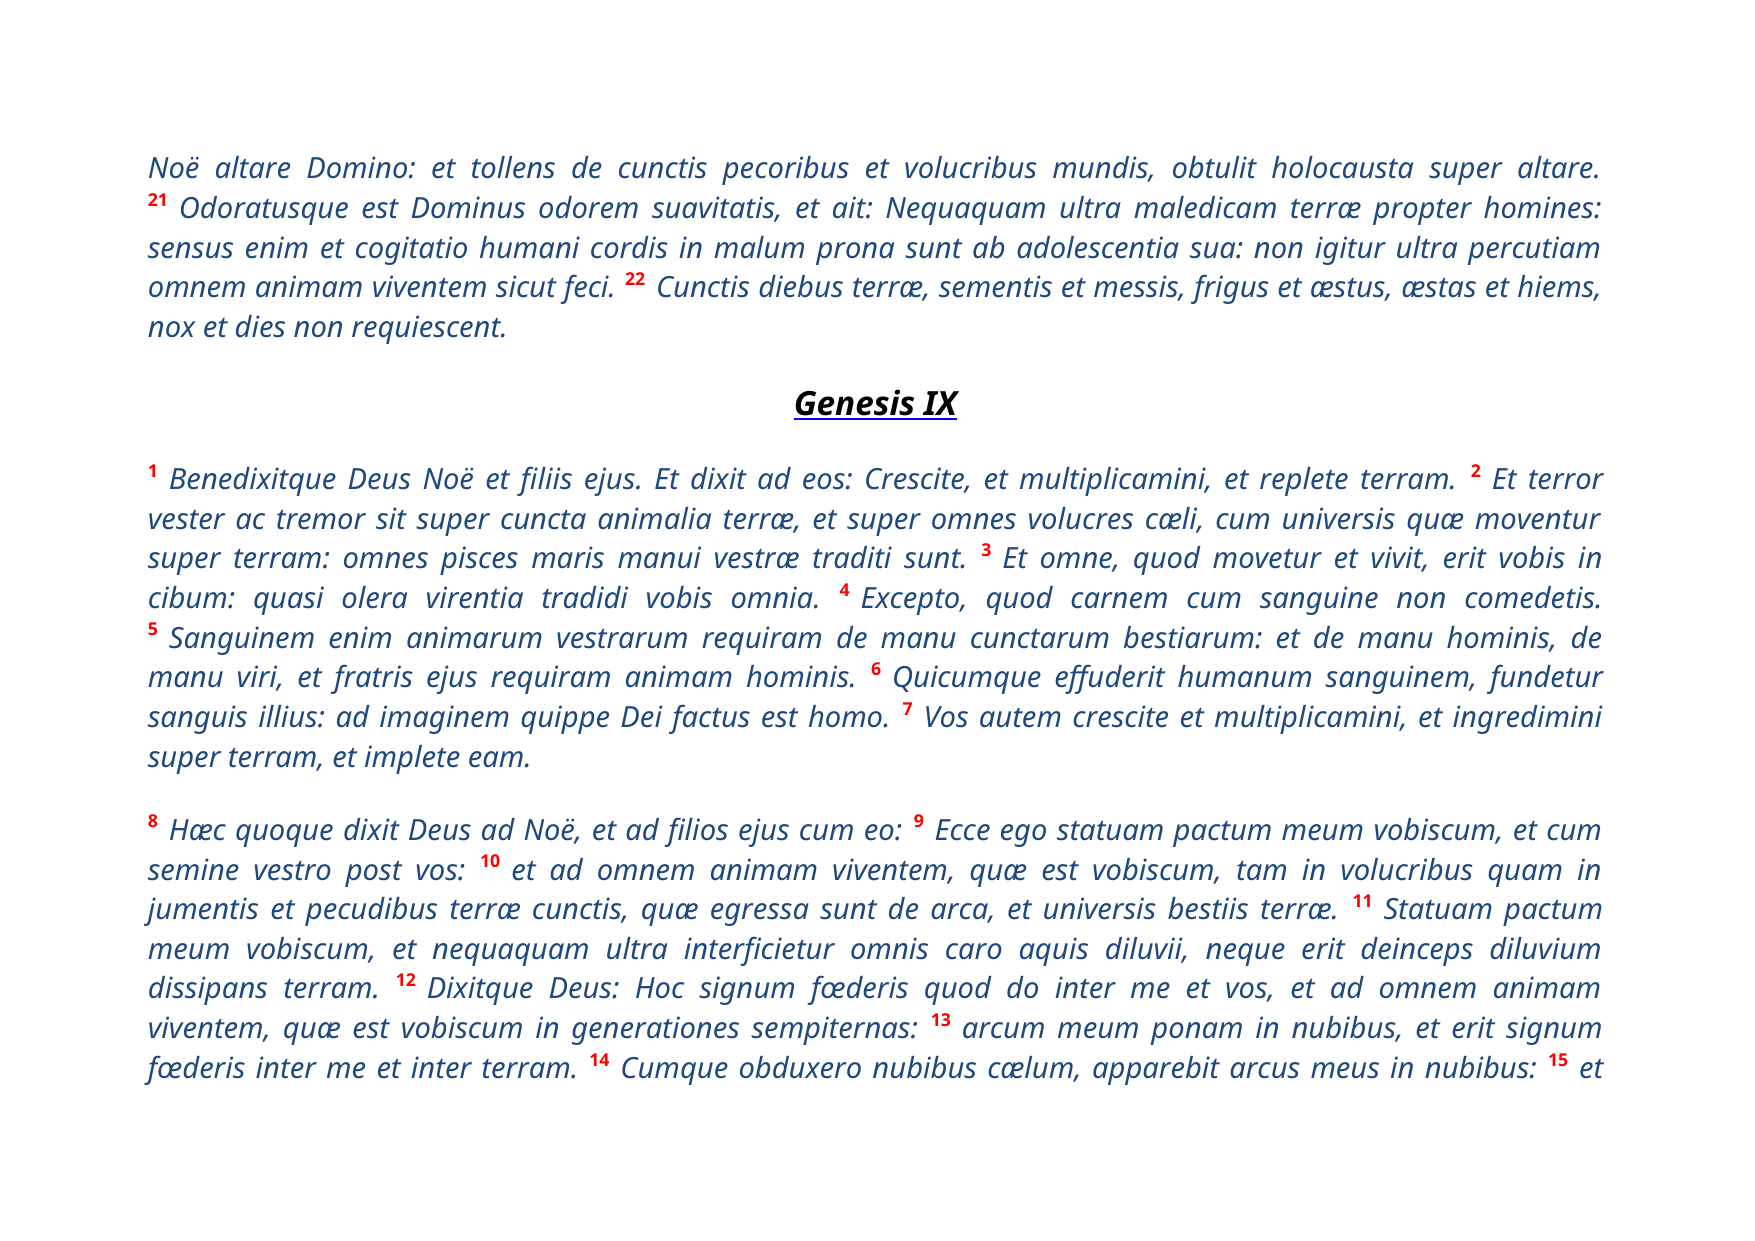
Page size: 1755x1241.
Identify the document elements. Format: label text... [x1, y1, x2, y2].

text Genesis IX [148, 379, 1606, 425]
text 8 Hæc quoque dixit Deus ad Noë, et ad filios ejus cum eo: 9 Ecce ego statuam pactum meum vobiscum, et cum semine vestro post vos: 10 et ad omnem animam viventem, quæ est vobiscum, tam in volucribus quam in jumentis et pecudibus terræ cunctis, quæ egressa sunt de arca, et universis bestiis terræ. 11 Statuam pactum meum vobiscum, et nequaquam ultra interficietur omnis caro aquis diluvii, neque erit deinceps diluvium dissipans terram. 12 Dixitque Deus: Hoc signum fœderis quod do inter me et vos, et ad omnem animam viventem, quæ est vobiscum in generationes sempiternas: 13 arcum meum ponam in nubibus, et erit signum fœderis inter me et inter terram. 14 Cumque obduxero nubibus cælum, apparebit arcus meus in nubibus: 15 et [148, 809, 1606, 1087]
text 1 Benedixitque Deus Noë et filiis ejus. Et dixit ad eos: Crescite, et multiplicamini, et replete terram. 2 Et terror vester ac tremor sit super cuncta animalia terræ, et super omnes volucres cæli, cum universis quæ moventur super terram: omnes pisces maris manui vestræ traditi sunt. 3 Et omne, quod movetur et vivit, erit vobis in cibum: quasi olera virentia tradidi vobis omnia. 4 Excepto, quod carnem cum sanguine non comedetis. 5 Sanguinem enim animarum vestrarum requiram de manu cunctarum bestiarum: et de manu hominis, de manu viri, et fratris ejus requiram animam hominis. 6 Quicumque effuderit humanum sanguinem, fundetur sanguis illius: ad imaginem quippe Dei factus est homo. 7 Vos autem crescite et multiplicamini, et ingredimini super terram, et implete eam. [148, 458, 1606, 776]
text Noë altare Domino: et tollens de cunctis pecoribus et volucribus mundis, obtulit holocausta super altare. 21 Odoratusque est Dominus odorem suavitatis, et ait: Nequaquam ultra maledicam terræ propter homines: sensus enim et cogitatio humani cordis in malum prona sunt ab adolescentia sua: non igitur ultra percutiam omnem animam viventem sicut feci. 22 Cunctis diebus terræ, sementis et messis, frigus et æstus, æstas et hiems, nox et dies non requiescent. [148, 148, 1606, 346]
